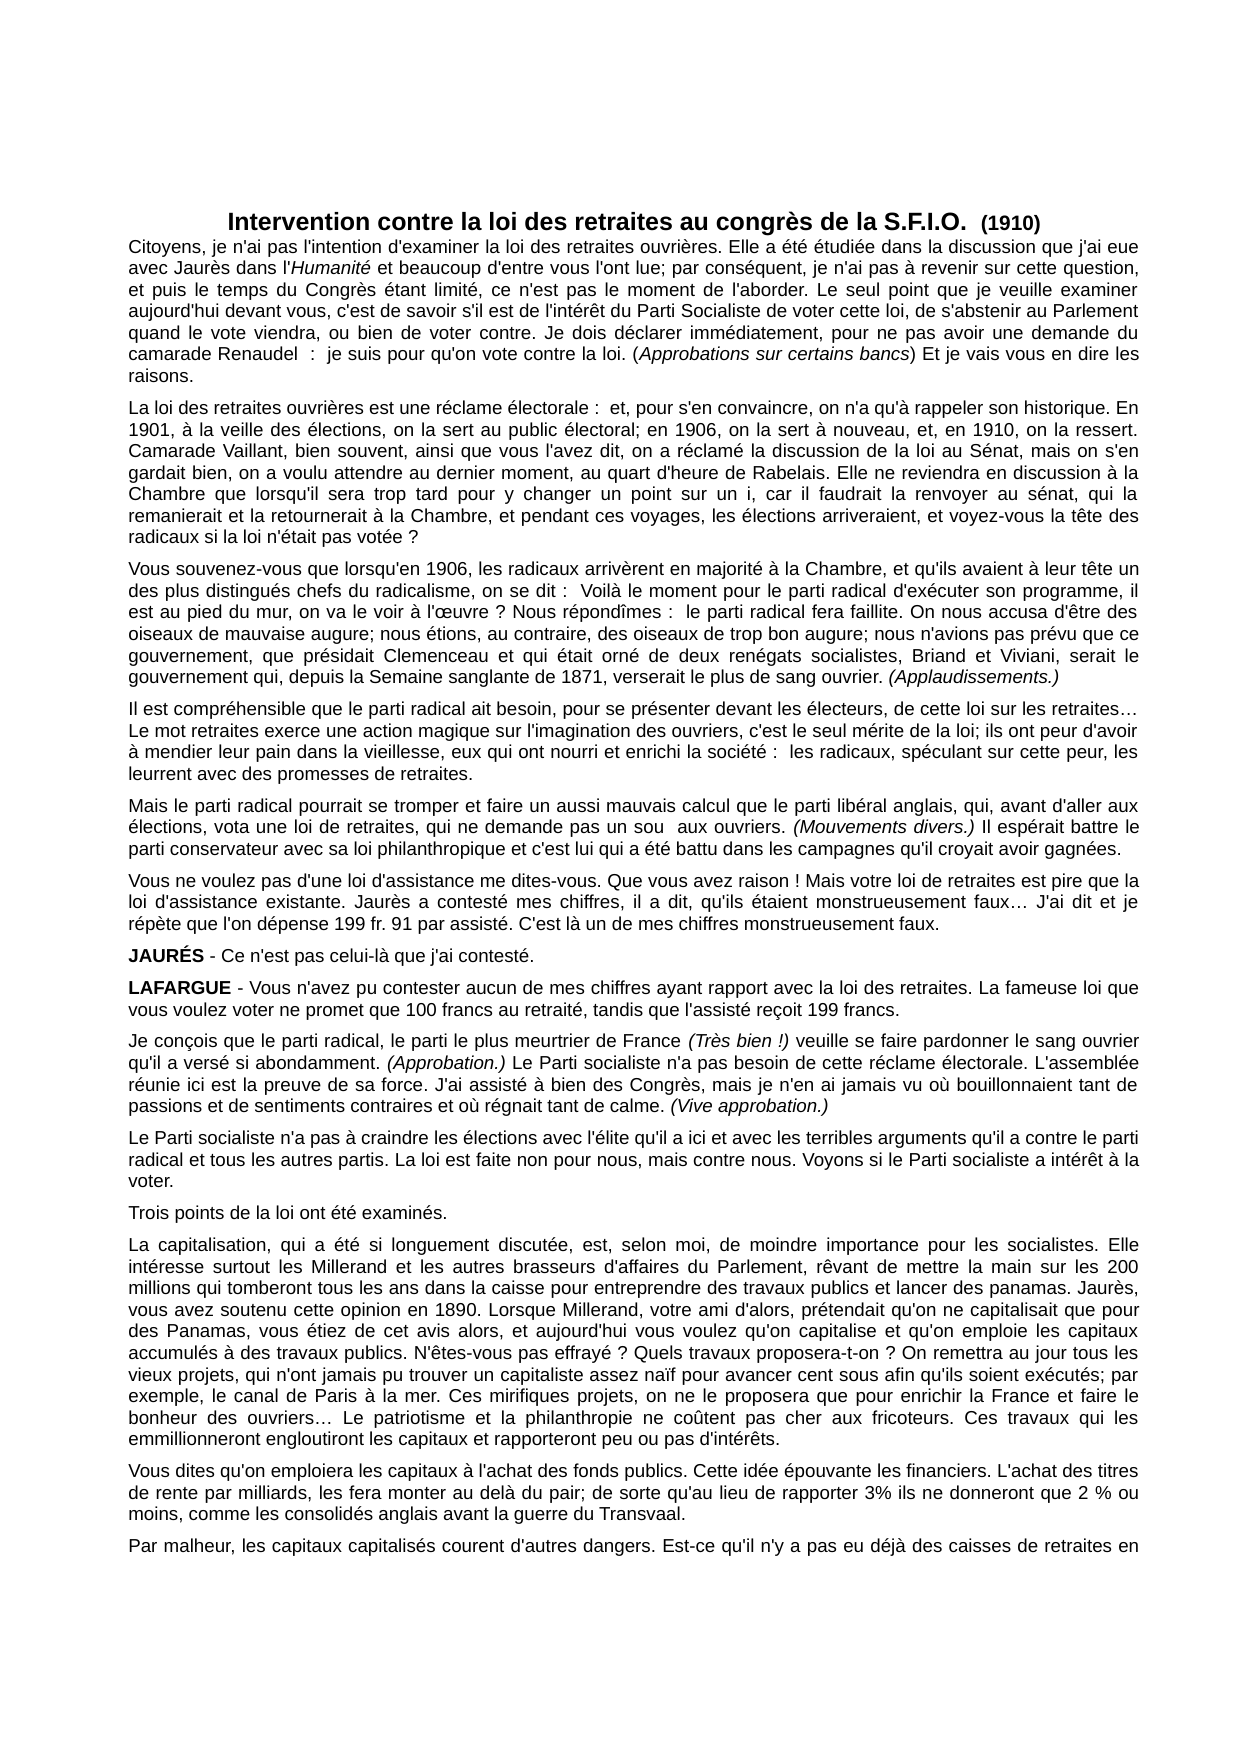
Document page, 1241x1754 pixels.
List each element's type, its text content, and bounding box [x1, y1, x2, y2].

text Citoyens, je n'ai pas l'intention d'examiner la loi des retraites ouvrières. Elle a été étudiée dans la discussion que j'ai eue avec Jaurès dans l'Humanité et beaucoup d'entre vous l'ont lue; par conséquent, je n'ai pas à revenir sur cette question, et puis le temps du Congrès étant limité, ce n'est pas le moment de l'aborder. Le seul point que je veuille examiner aujourd'hui devant vous, c'est de savoir s'il est de l'intérêt du Parti Socialiste de voter cette loi, de s'abstenir au Parlement quand le vote viendra, ou bien de voter contre. Je dois déclarer immédiatement, pour ne pas avoir une demande du camarade Renaudel : je suis pour qu'on vote contre la loi. (Approbations sur certains bancs) Et je vais vous en dire les raisons. [128, 235, 1140, 386]
text Le Parti socialiste n'a pas à craindre les élections avec l'élite qu'il a ici et avec les terribles arguments qu'il a contre le parti radical et tous les autres partis. La loi est faite non pour nous, mais contre nous. Voyons si le Parti socialiste a intérêt à la voter. [128, 1127, 1140, 1192]
subtitle Intervention contre la loi des retraites au congrès de la S.F.I.O. (1910) [128, 207, 1140, 235]
text Il est compréhensible que le parti radical ait besoin, pour se présenter devant les électeurs, de cette loi sur les retraites… Le mot retraites exerce une action magique sur l'imagination des ouvriers, c'est le seul mérite de la loi; ils ont peur d'avoir à mendier leur pain dans la vieillesse, eux qui ont nourri et enrichi la société : les radicaux, spéculant sur cette peur, les leurrent avec des promesses de retraites. [128, 698, 1140, 784]
text La loi des retraites ouvrières est une réclame électorale : et, pour s'en convaincre, on n'a qu'à rappeler son historique. En 1901, à la veille des élections, on la sert au public électoral; en 1906, on la sert à nouveau, et, en 1910, on la ressert. Camarade Vaillant, bien souvent, ainsi que vous l'avez dit, on a réclamé la discussion de la loi au Sénat, mais on s'en gardait bien, on a voulu attendre au dernier moment, au quart d'heure de Rabelais. Elle ne reviendra en discussion à la Chambre que lorsqu'il sera trop tard pour y changer un point sur un i, car il faudrait la renvoyer au sénat, qui la remanierait et la retournerait à la Chambre, et pendant ces voyages, les élections arriveraient, et voyez-vous la tête des radicaux si la loi n'était pas votée ? [128, 397, 1140, 548]
text Trois points de la loi ont été examinés. [128, 1202, 1140, 1224]
text Je conçois que le parti radical, le parti le plus meurtrier de France (Très bien !) veuille se faire pardonner le sang ouvrier qu'il a versé si abondamment. (Approbation.) Le Parti socialiste n'a pas besoin de cette réclame électorale. L'assemblée réunie ici est la preuve de sa force. J'ai assisté à bien des Congrès, mais je n'en ai jamais vu où bouillonnaient tant de passions et de sentiments contraires et où régnait tant de calme. (Vive approbation.) [128, 1030, 1140, 1117]
text La capitalisation, qui a été si longuement discutée, est, selon moi, de moindre importance pour les socialistes. Elle intéresse surtout les Millerand et les autres brasseurs d'affaires du Parlement, rêvant de mettre la main sur les 200 millions qui tomberont tous les ans dans la caisse pour entreprendre des travaux publics et lancer des panamas. Jaurès, vous avez soutenu cette opinion en 1890. Lorsque Millerand, votre ami d'alors, prétendait qu'on ne capitalisait que pour des Panamas, vous étiez de cet avis alors, et aujourd'hui vous voulez qu'on capitalise et qu'on emploie les capitaux accumulés à des travaux publics. N'êtes-vous pas effrayé ? Quels travaux proposera-t-on ? On remettra au jour tous les vieux projets, qui n'ont jamais pu trouver un capitaliste assez naïf pour avancer cent sous afin qu'ils soient exécutés; par exemple, le canal de Paris à la mer. Ces mirifiques projets, on ne le proposera que pour enrichir la France et faire le bonheur des ouvriers… Le patriotisme et la philanthropie ne coûtent pas cher aux fricoteurs. Ces travaux qui les emmillionneront engloutiront les capitaux et rapporteront peu ou pas d'intérêts. [128, 1234, 1140, 1450]
text Vous ne voulez pas d'une loi d'assistance me dites-vous. Que vous avez raison ! Mais votre loi de retraites est pire que la loi d'assistance existante. Jaurès a contesté mes chiffres, il a dit, qu'ils étaient monstrueusement faux… J'ai dit et je répète que l'on dépense 199 fr. 91 par assisté. C'est là un de mes chiffres monstrueusement faux. [128, 870, 1140, 934]
text Vous dites qu'on emploiera les capitaux à l'achat des fonds publics. Cette idée épouvante les financiers. L'achat des titres de rente par milliards, les fera monter au delà du pair; de sorte qu'au lieu de rapporter 3% ils ne donneront que 2 % ou moins, comme les consolidés anglais avant la guerre du Transvaal. [128, 1460, 1140, 1525]
text JAURÉS - Ce n'est pas celui-là que j'ai contesté. [128, 945, 1140, 966]
text Vous souvenez-vous que lorsqu'en 1906, les radicaux arrivèrent en majorité à la Chambre, et qu'ils avaient à leur tête un des plus distingués chefs du radicalisme, on se dit : Voilà le moment pour le parti radical d'exécuter son programme, il est au pied du mur, on va le voir à l'œuvre ? Nous répondîmes : le parti radical fera faillite. On nous accusa d'être des oiseaux de mauvaise augure; nous étions, au contraire, des oiseaux de trop bon augure; nous n'avions pas prévu que ce gouvernement, que présidait Clemenceau et qui était orné de deux renégats socialistes, Briand et Viviani, serait le gouvernement qui, depuis la Semaine sanglante de 1871, verserait le plus de sang ouvrier. (Applaudissements.) [128, 558, 1140, 687]
text Par malheur, les capitaux capitalisés courent d'autres dangers. Est-ce qu'il n'y a pas eu déjà des caisses de retraites en [128, 1535, 1140, 1557]
text LAFARGUE - Vous n'avez pu contester aucun de mes chiffres ayant rapport avec la loi des retraites. La fameuse loi que vous voulez voter ne promet que 100 francs au retraité, tandis que l'assisté reçoit 199 francs. [128, 977, 1140, 1020]
text Mais le parti radical pourrait se tromper et faire un aussi mauvais calcul que le parti libéral anglais, qui, avant d'aller aux élections, vota une loi de retraites, qui ne demande pas un sou aux ouvriers. (Mouvements divers.) Il espérait battre le parti conservateur avec sa loi philanthropique et c'est lui qui a été battu dans les campagnes qu'il croyait avoir gagnées. [128, 794, 1140, 859]
